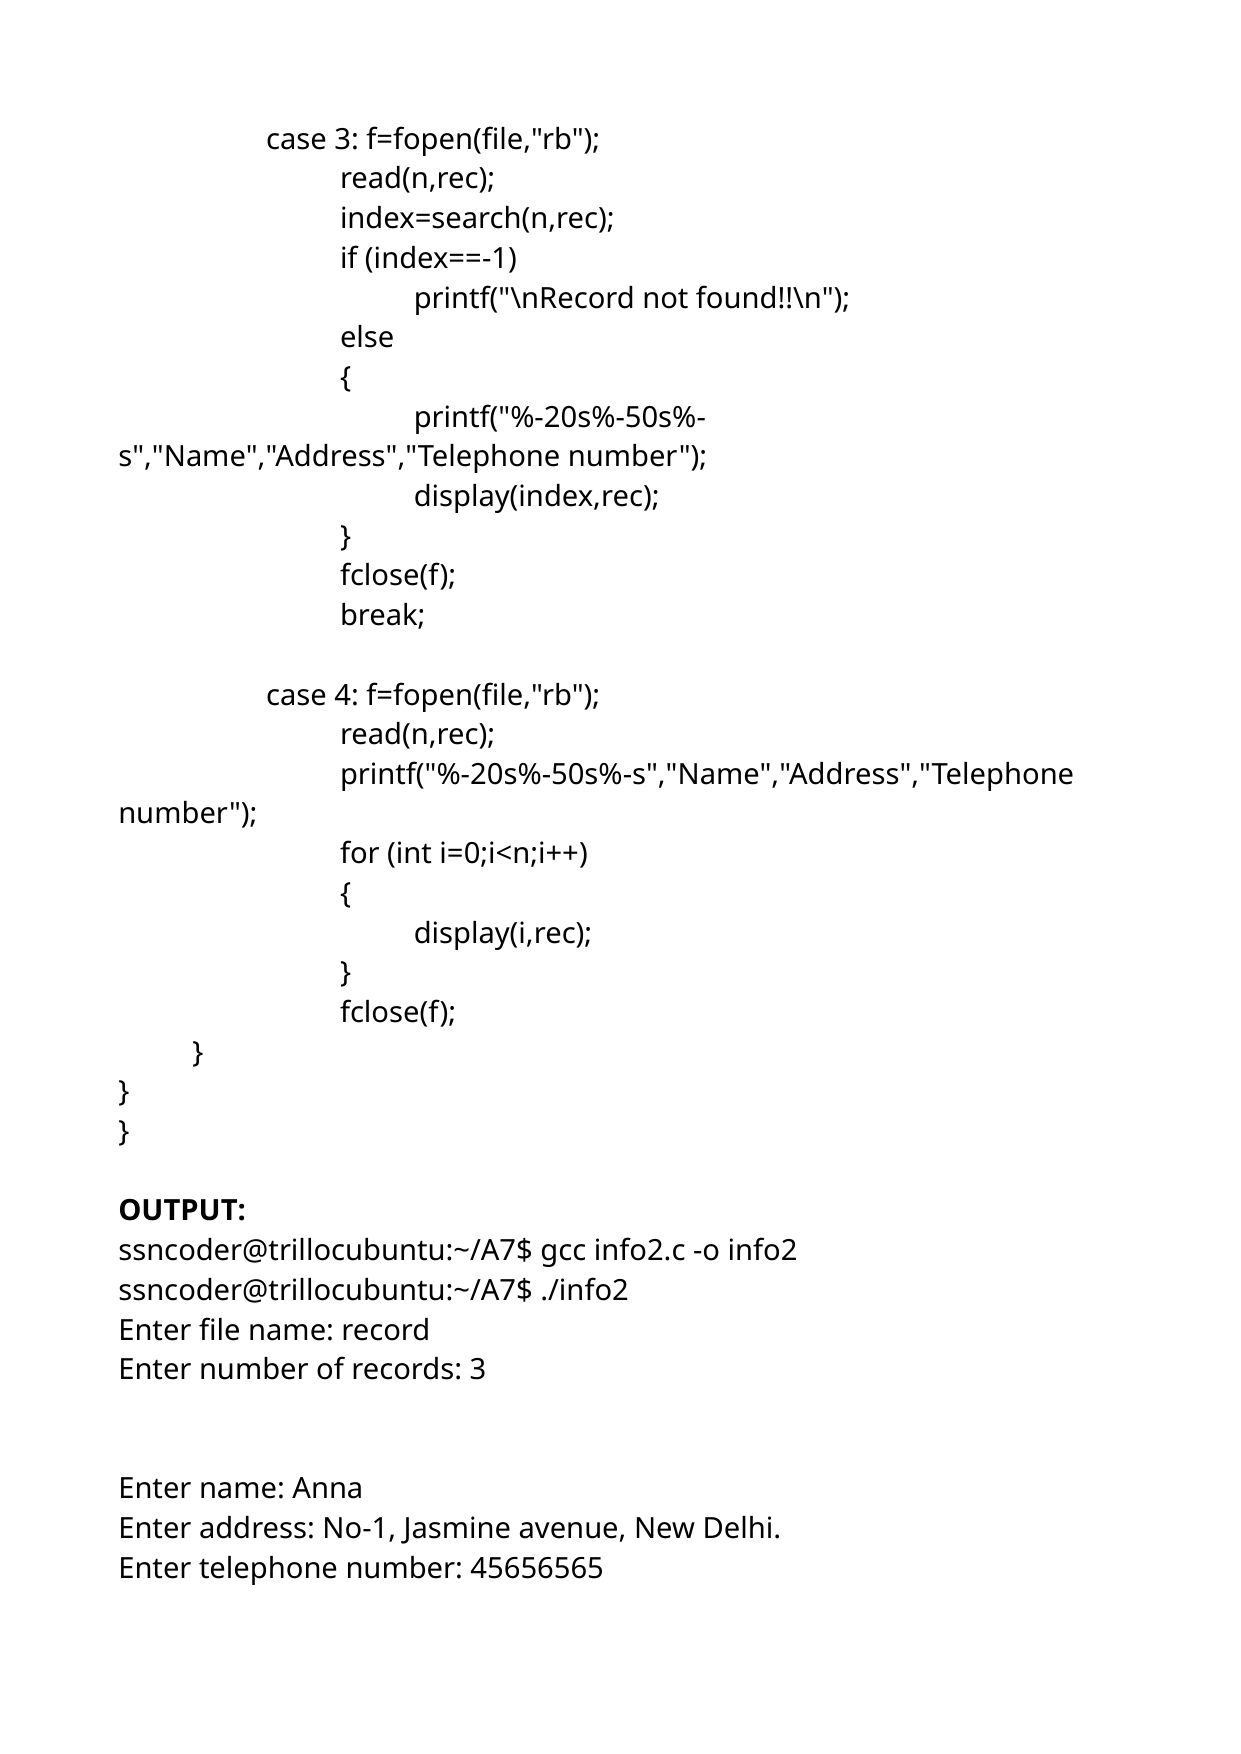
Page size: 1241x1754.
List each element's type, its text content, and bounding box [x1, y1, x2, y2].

text break; [118, 594, 1122, 634]
text OUTPUT: [118, 1190, 1122, 1229]
text } [118, 515, 1122, 555]
text printf("%-20s%-50s%-s","Name","Address","Telephone number"); [118, 753, 1122, 832]
text } [118, 1110, 1122, 1150]
text if (index==-1) [118, 237, 1122, 277]
text { [118, 356, 1122, 396]
text fclose(f); [118, 555, 1122, 594]
text Enter number of records: 3 [118, 1348, 1122, 1388]
text ssncoder@trillocubuntu:~/A7$ ./info2 [118, 1269, 1122, 1309]
text printf("%-20s%-50s%-s","Name","Address","Telephone number"); [118, 396, 1122, 475]
text case 3: f=fopen(file,"rb"); [118, 118, 1122, 158]
text for (int i=0;i<n;i++) [118, 832, 1122, 872]
text index=search(n,rec); [118, 197, 1122, 237]
text } [118, 1031, 1122, 1071]
text printf("\nRecord not found!!\n"); [118, 277, 1122, 317]
text read(n,rec); [118, 158, 1122, 197]
text fclose(f); [118, 991, 1122, 1031]
text { [118, 872, 1122, 912]
text Enter file name: record [118, 1309, 1122, 1348]
text Enter telephone number: 45656565 [118, 1547, 1122, 1587]
text display(i,rec); [118, 912, 1122, 952]
text Enter address: No-1, Jasmine avenue, New Delhi. [118, 1507, 1122, 1547]
text } [118, 952, 1122, 991]
text else [118, 317, 1122, 356]
text } [118, 1071, 1122, 1110]
text case 4: f=fopen(file,"rb"); [118, 674, 1122, 713]
text ssncoder@trillocubuntu:~/A7$ gcc info2.c -o info2 [118, 1229, 1122, 1269]
text display(index,rec); [118, 475, 1122, 515]
text Enter name: Anna [118, 1467, 1122, 1507]
text read(n,rec); [118, 713, 1122, 753]
